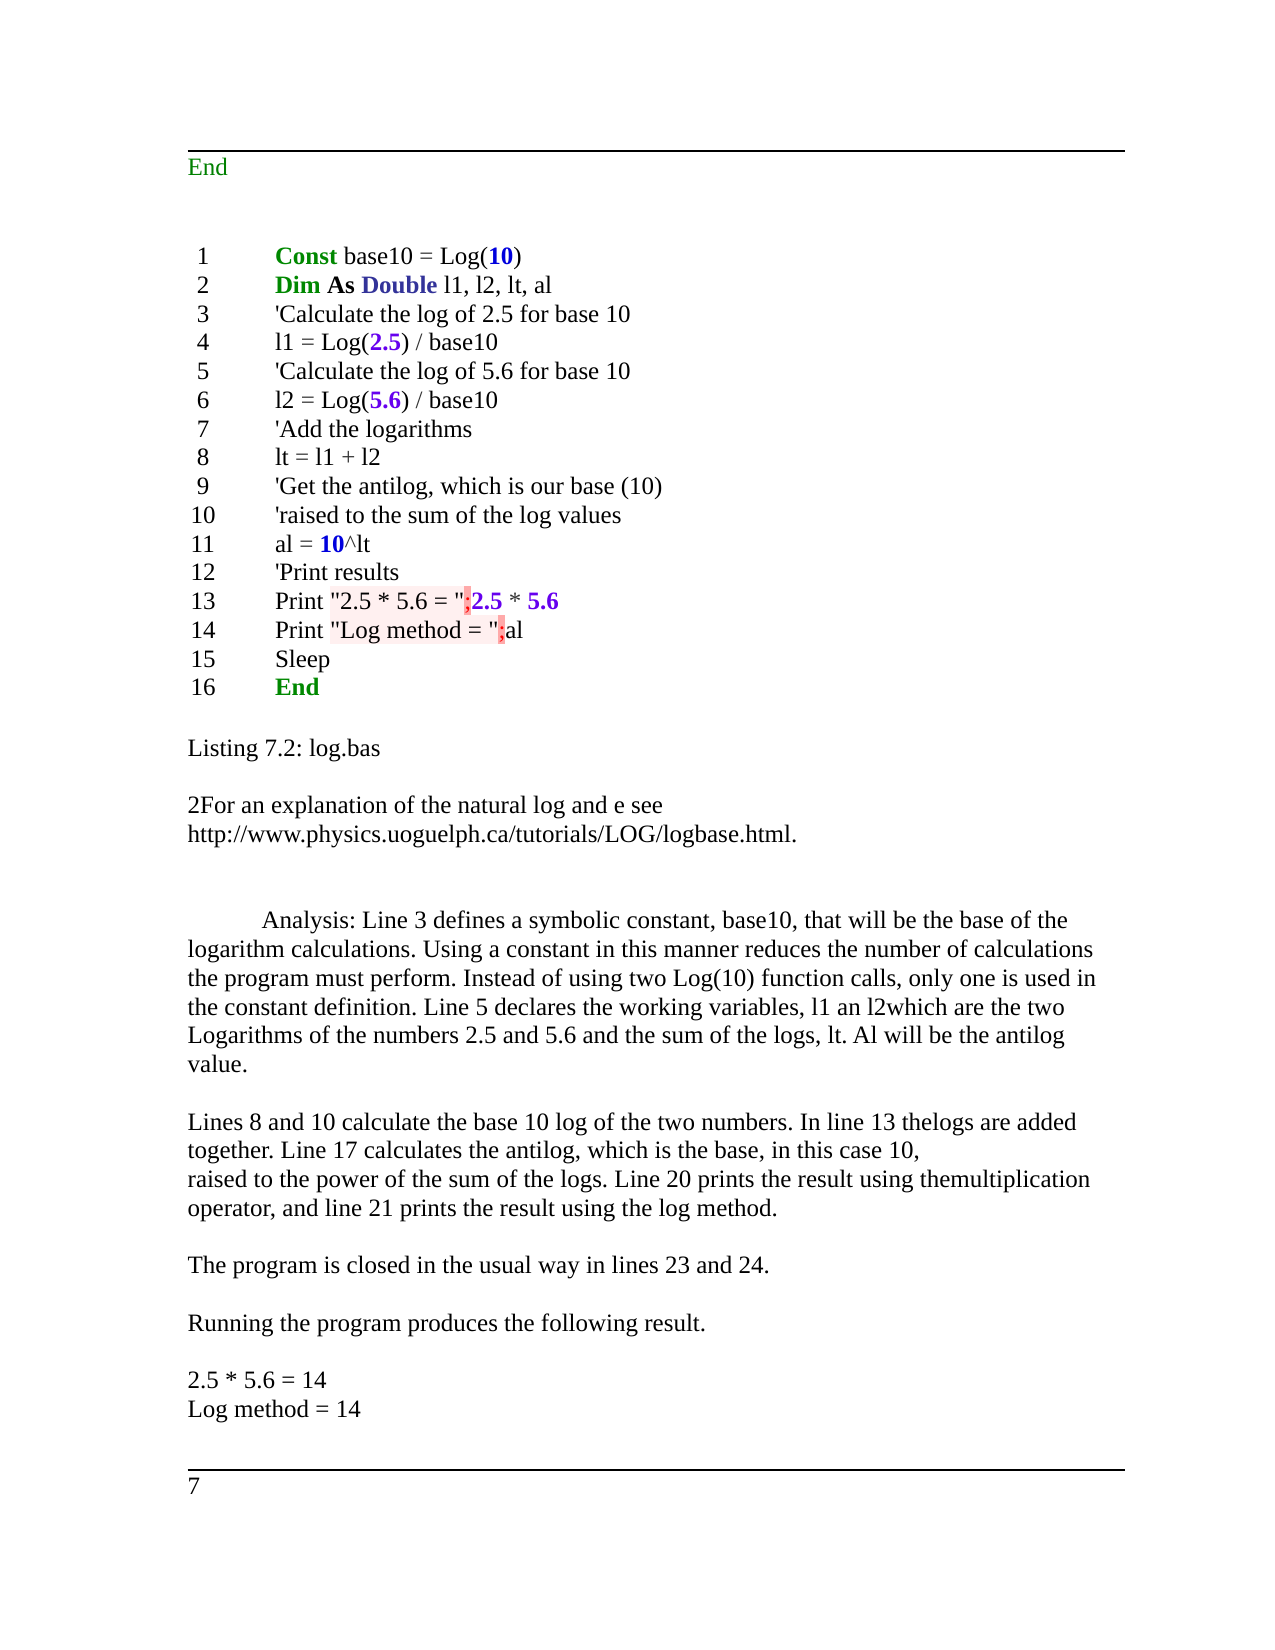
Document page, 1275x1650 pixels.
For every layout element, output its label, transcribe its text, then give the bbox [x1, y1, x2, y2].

text The program is closed in the usual way in lines 23 and 24. [187, 1250, 1125, 1279]
text Log method = 14 [187, 1394, 1125, 1423]
text raised to the power of the sum of the logs. Line 20 prints the result using themultiplication operator, and line 21 prints the result using the log method. [187, 1164, 1125, 1222]
text Listing 7.2: log.bas [187, 733, 1125, 762]
table_header 1 2 3 4 5 6 7 8 9 10 11 12 13 14 15 16 [188, 238, 272, 704]
text 2For an explanation of the natural log and e see http://www.physics.uoguelph.ca/tutorials/LOG/logbase.html. [187, 790, 1125, 848]
text End [187, 152, 1125, 181]
table_header Const base10 = Log(10) Dim As Double l1, l2, lt, al 'Calculate the log of 2.5 for base 10 l1 = Log(2.5) / base10 'Calculate the log of 5.6 for base 10 l2 = Log(5.6) / base10 'Add the logarithms lt = l1 + l2 'Get the antilog, which is our base (10) 'raised to the sum of the log values al = 10^lt 'Print results Print "2.5 * 5.6 = ";2.5 * 5.6 Print "Log method = ";al Sleep End [272, 238, 966, 704]
text Running the program produces the following result. [187, 1308, 1125, 1337]
text Analysis: Line 3 defines a symbolic constant, base10, that will be the base of the logarithm calculations. Using a constant in this manner reduces the number of calculations the program must perform. Instead of using two Log(10) function calls, only one is used in the constant definition. Line 5 declares the working variables, l1 an l2which are the two Logarithms of the numbers 2.5 and 5.6 and the sum of the logs, lt. Al will be the antilog value. [187, 905, 1125, 1078]
text 2.5 * 5.6 = 14 [187, 1365, 1125, 1394]
text Lines 8 and 10 calculate the base 10 log of the two numbers. In line 13 thelogs are added together. Line 17 calculates the antilog, which is the base, in this case 10, [187, 1107, 1125, 1164]
